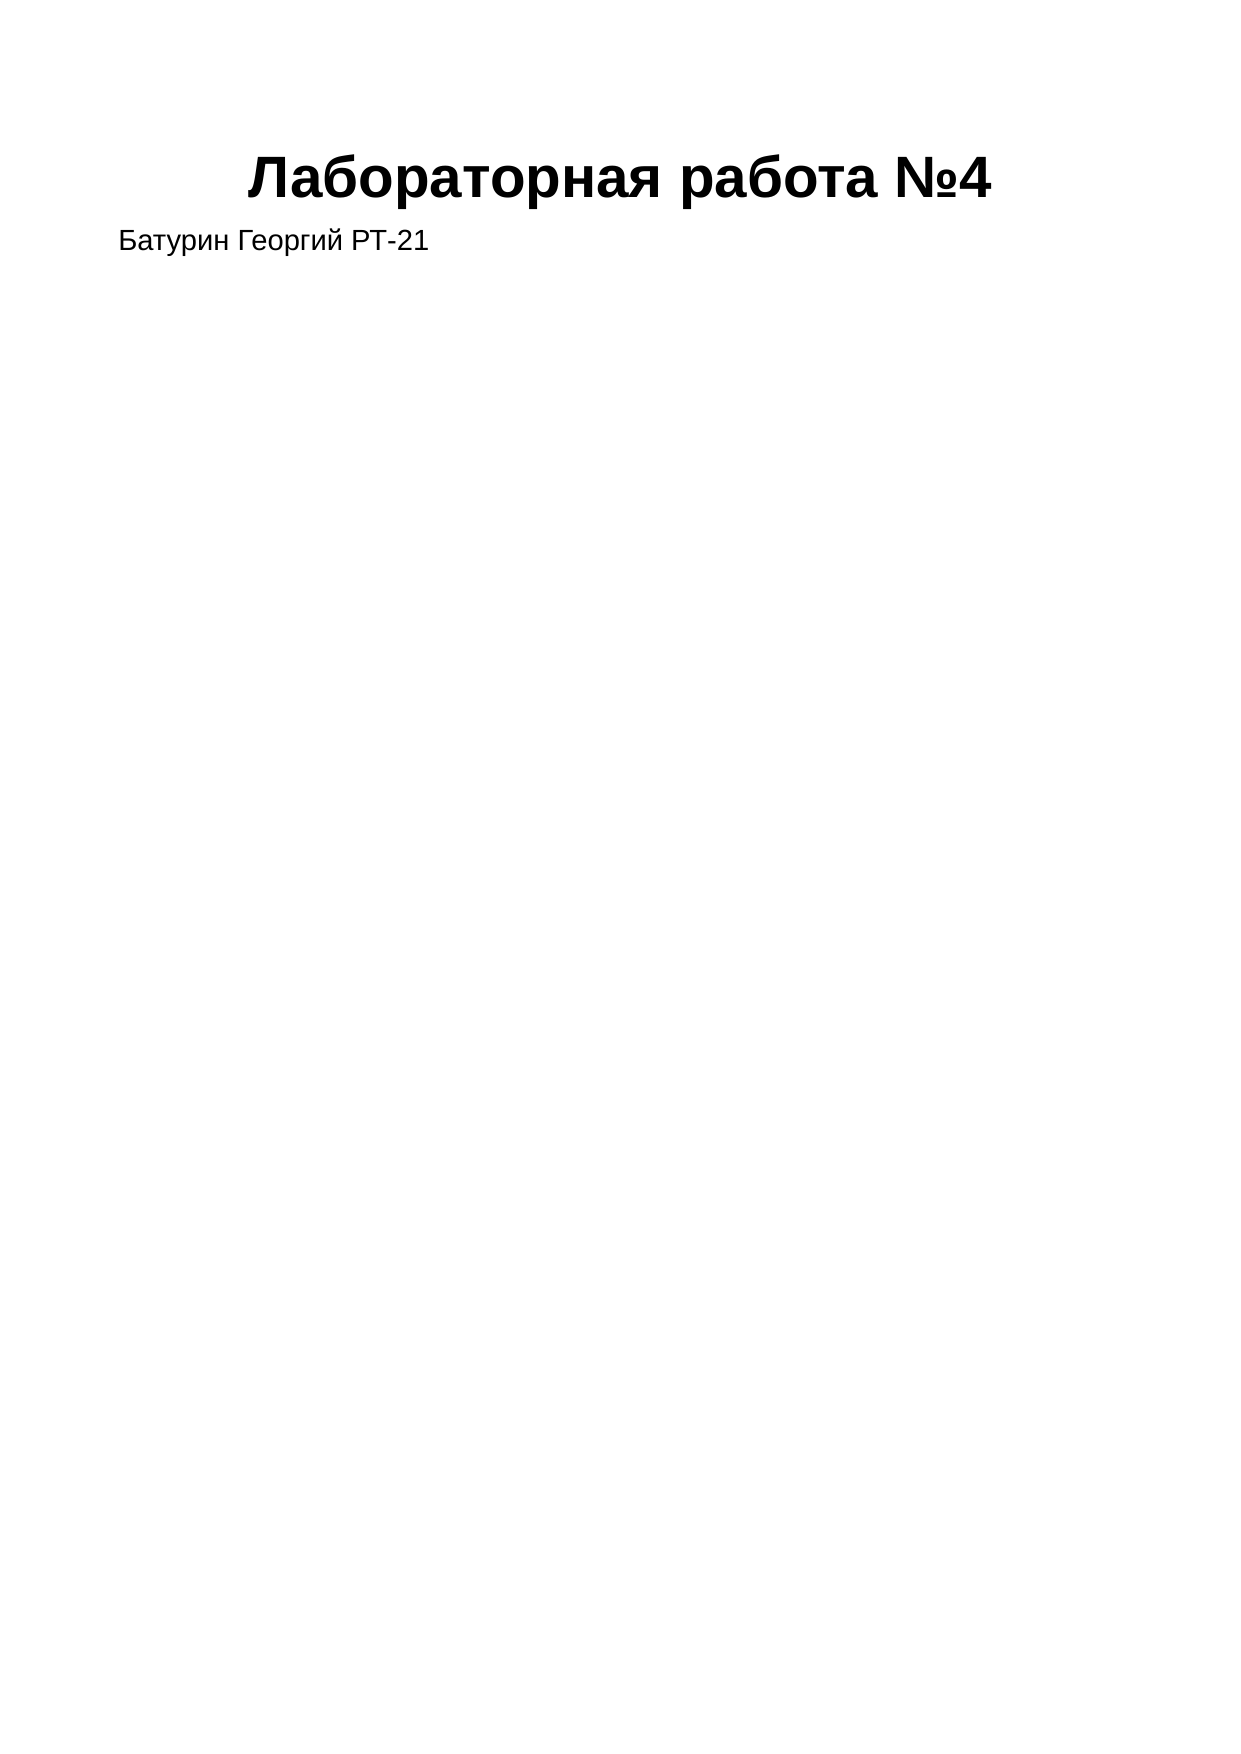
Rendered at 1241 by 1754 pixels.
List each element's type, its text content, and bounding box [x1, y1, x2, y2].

text Батурин Георгий РТ-21 [118, 223, 1122, 256]
title Лабораторная работа №4 [118, 143, 1122, 210]
